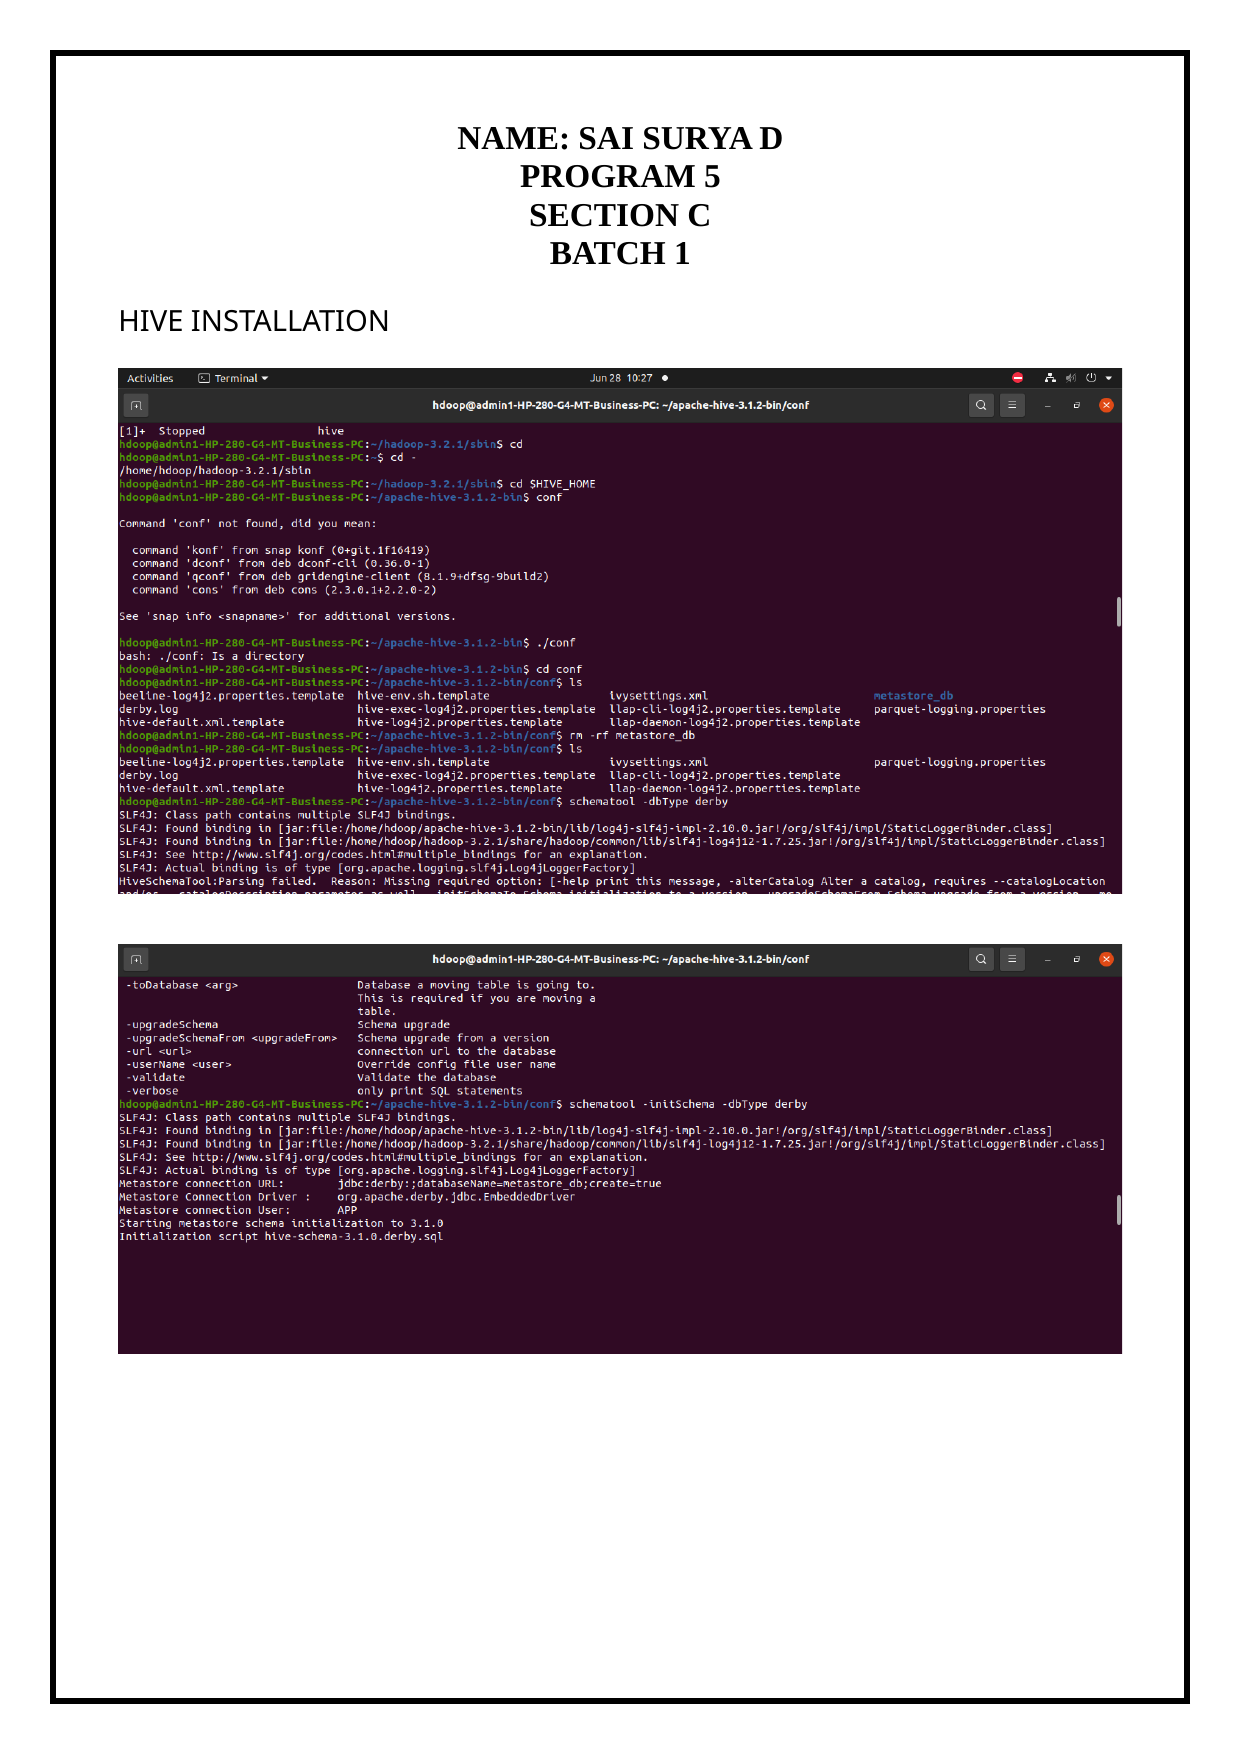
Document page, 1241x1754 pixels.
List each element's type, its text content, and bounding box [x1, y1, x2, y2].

text HIVE INSTALLATION [118, 300, 1122, 340]
text NAME: SAI SURYA D [118, 118, 1122, 156]
text BATCH 1 [118, 233, 1122, 271]
text PROGRAM 5 [118, 156, 1122, 195]
text SECTION C [118, 195, 1122, 233]
